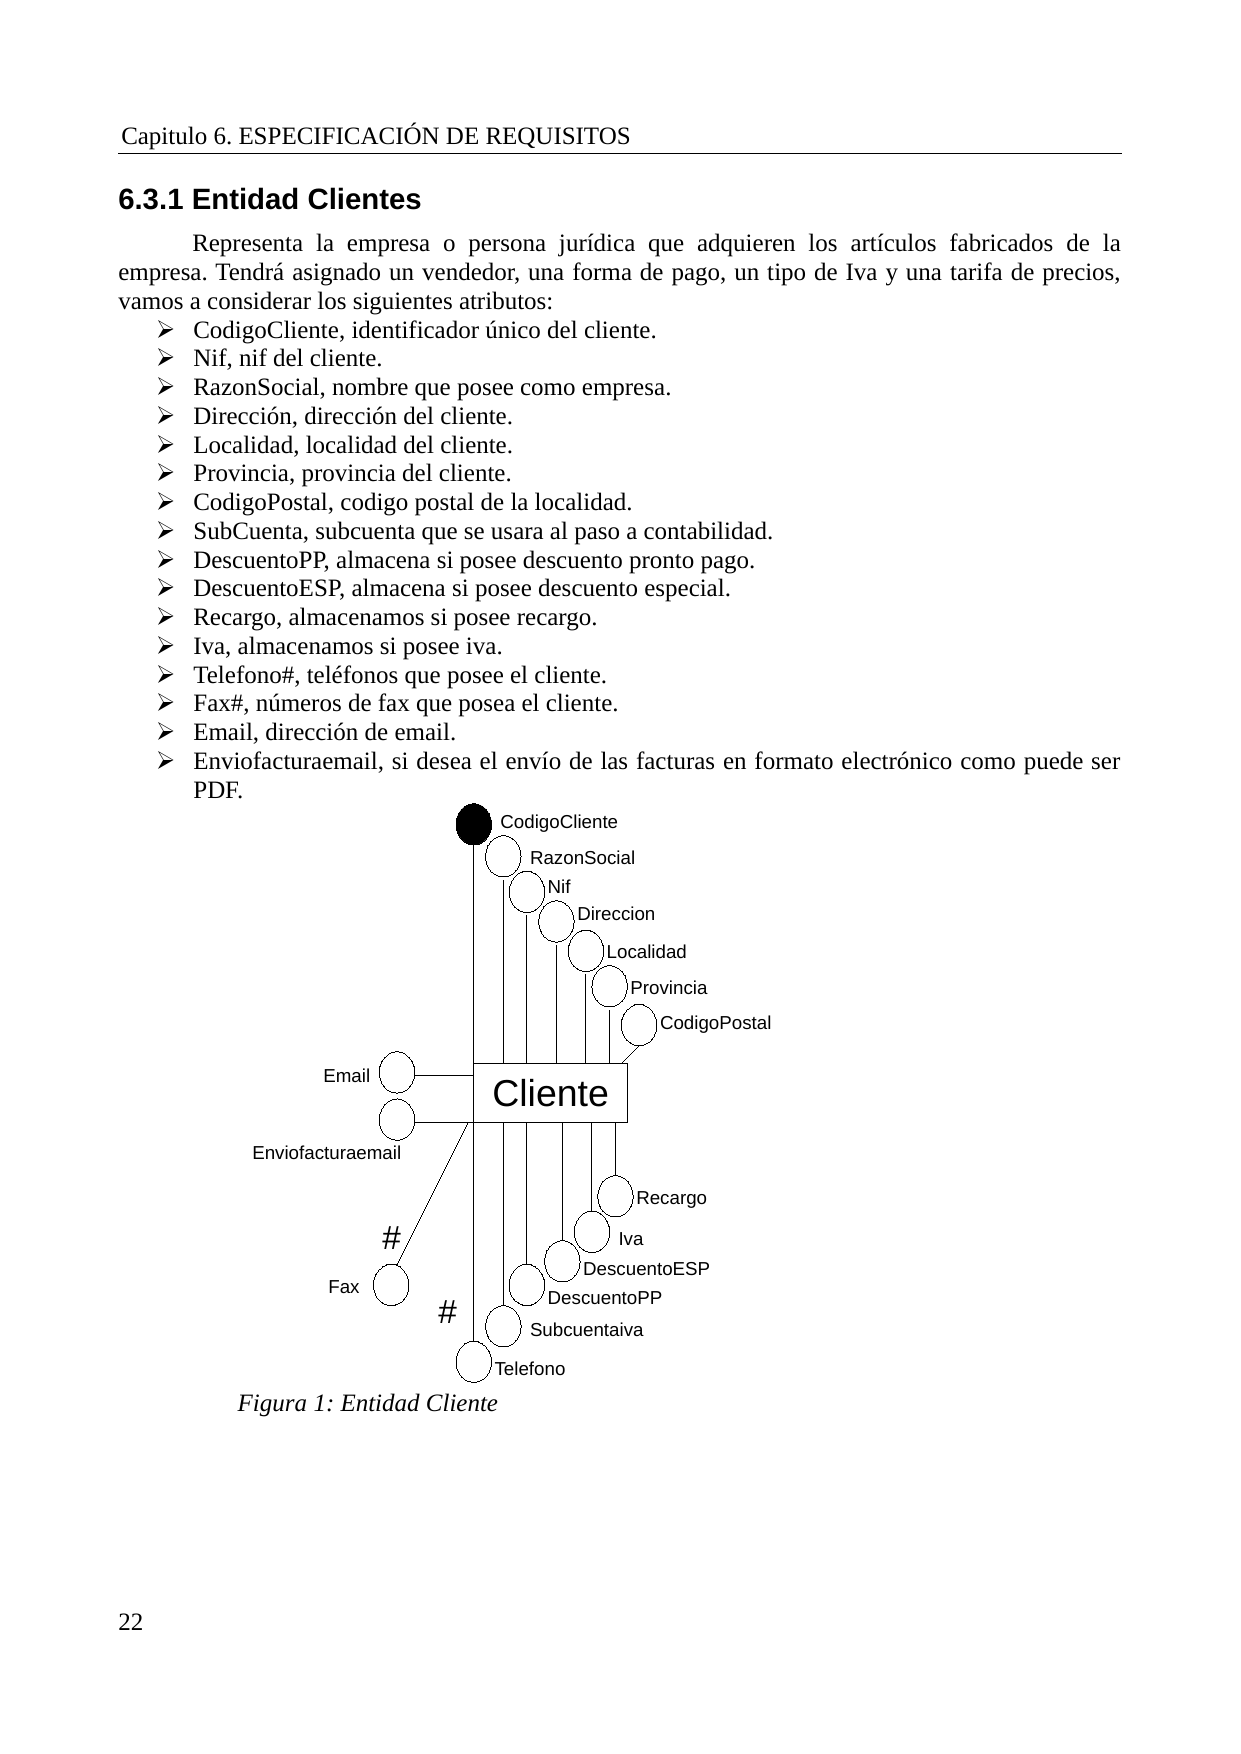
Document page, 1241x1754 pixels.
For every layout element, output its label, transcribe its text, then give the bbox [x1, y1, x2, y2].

list CodigoCliente, identificador único del cliente. [156, 315, 1122, 343]
list Fax#, números de fax que posea el cliente. [156, 688, 1122, 717]
list Nif, nif del cliente. [156, 343, 1122, 372]
list Iva, almacenamos si posee iva. [156, 631, 1122, 660]
list Enviofacturaemail, si desea el envío de las facturas en formato electrónico como puede ser PDF. [156, 746, 1122, 803]
list Provincia, provincia del cliente. [156, 458, 1122, 487]
list Email, dirección de email. [156, 717, 1122, 746]
text Figura 1: Entidad Cliente [237, 816, 811, 1417]
list DescuentoPP, almacena si posee descuento pronto pago. [156, 545, 1122, 573]
list SubCuenta, subcuenta que se usara al paso a contabilidad. [156, 516, 1122, 545]
text Representa la empresa o persona jurídica que adquieren los artículos fabricados de la empresa. Tendrá asignado un vendedor, una forma de pago, un tipo de Iva y una tarifa de precios, vamos a considerar los siguientes atributos: [118, 228, 1122, 315]
list Telefono#, teléfonos que posee el cliente. [156, 660, 1122, 688]
list Localidad, localidad del cliente. [156, 430, 1122, 458]
list CodigoPostal, codigo postal de la localidad. [156, 487, 1122, 516]
list DescuentoESP, almacena si posee descuento especial. [156, 573, 1122, 602]
list RazonSocial, nombre que posee como empresa. [156, 372, 1122, 401]
list Dirección, dirección del cliente. [156, 401, 1122, 430]
subtitle 6.3.1 Entidad Clientes [118, 182, 1122, 216]
list Recargo, almacenamos si posee recargo. [156, 602, 1122, 631]
